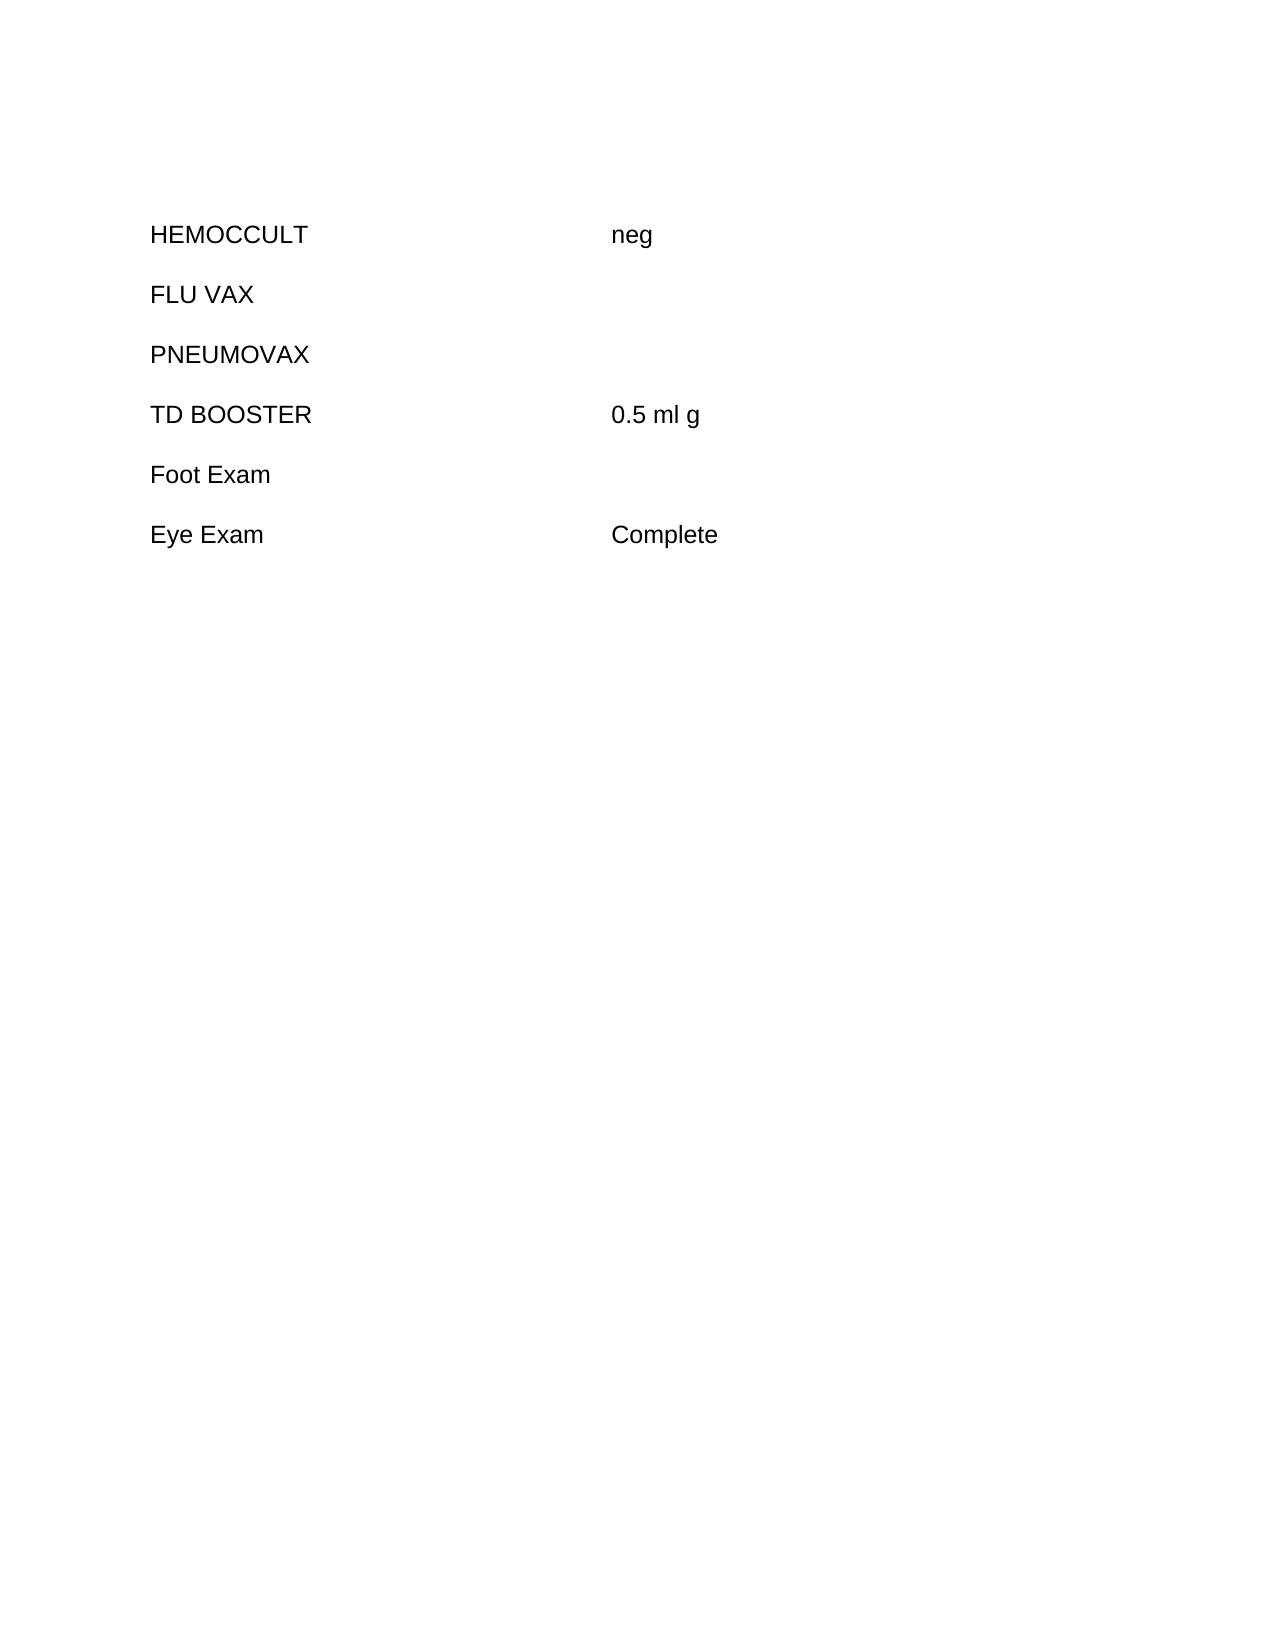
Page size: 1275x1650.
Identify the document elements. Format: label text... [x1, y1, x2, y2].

table_cell Complete [600, 510, 1050, 570]
table_cell Eye Exam [139, 510, 600, 570]
table_cell [139, 150, 600, 210]
table_cell [600, 330, 1050, 390]
table_cell FLU VAX [139, 270, 600, 330]
table_cell Foot Exam [139, 450, 600, 510]
table_cell HEMOCCULT [139, 210, 600, 270]
table_cell TD BOOSTER [139, 390, 600, 450]
table_cell [600, 150, 1050, 210]
table_cell [600, 270, 1050, 330]
table_cell neg [600, 210, 1050, 270]
table_cell [600, 450, 1050, 510]
table_cell 0.5 ml g [600, 390, 1050, 450]
table_cell PNEUMOVAX [139, 330, 600, 390]
